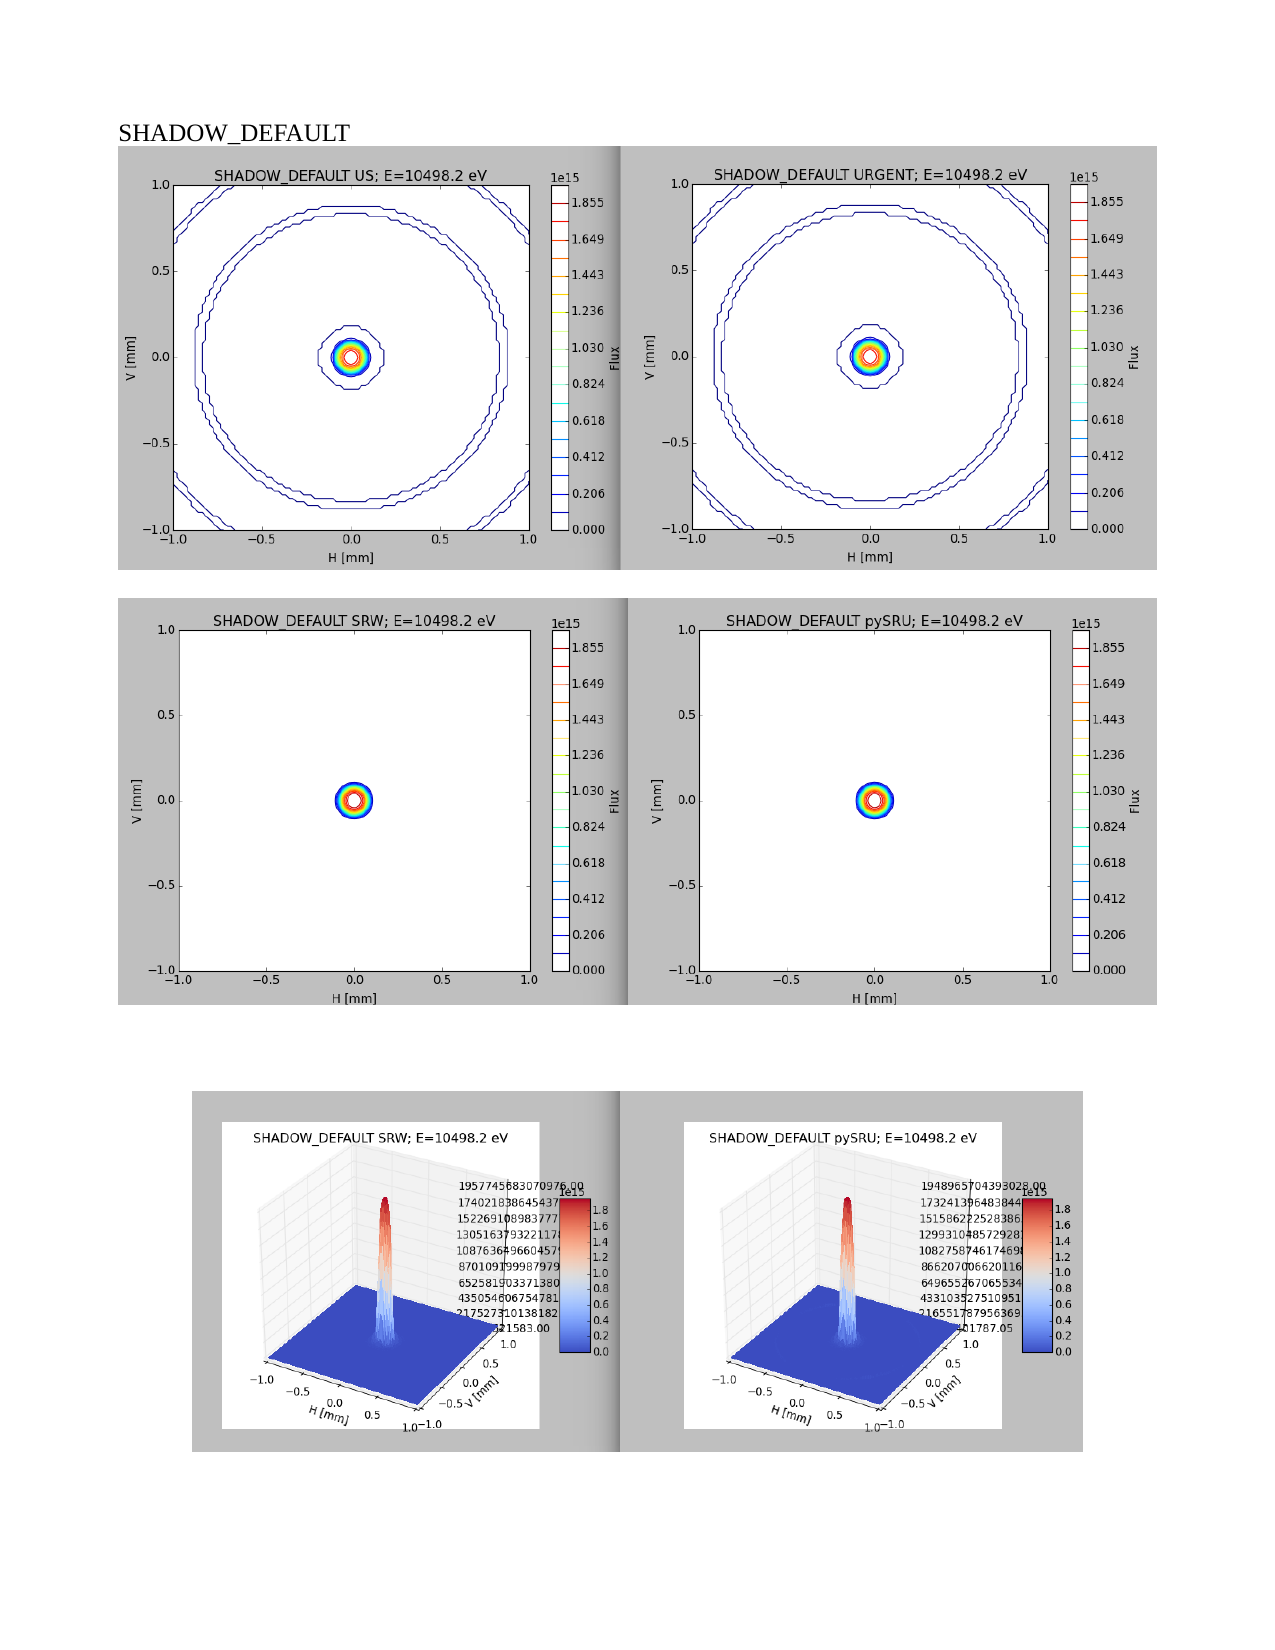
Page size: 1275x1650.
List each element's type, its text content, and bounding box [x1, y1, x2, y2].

picture [192, 1091, 1083, 1452]
text SHADOW_DEFAULT [118, 118, 1157, 146]
picture [118, 146, 1157, 570]
picture [118, 598, 1157, 1005]
